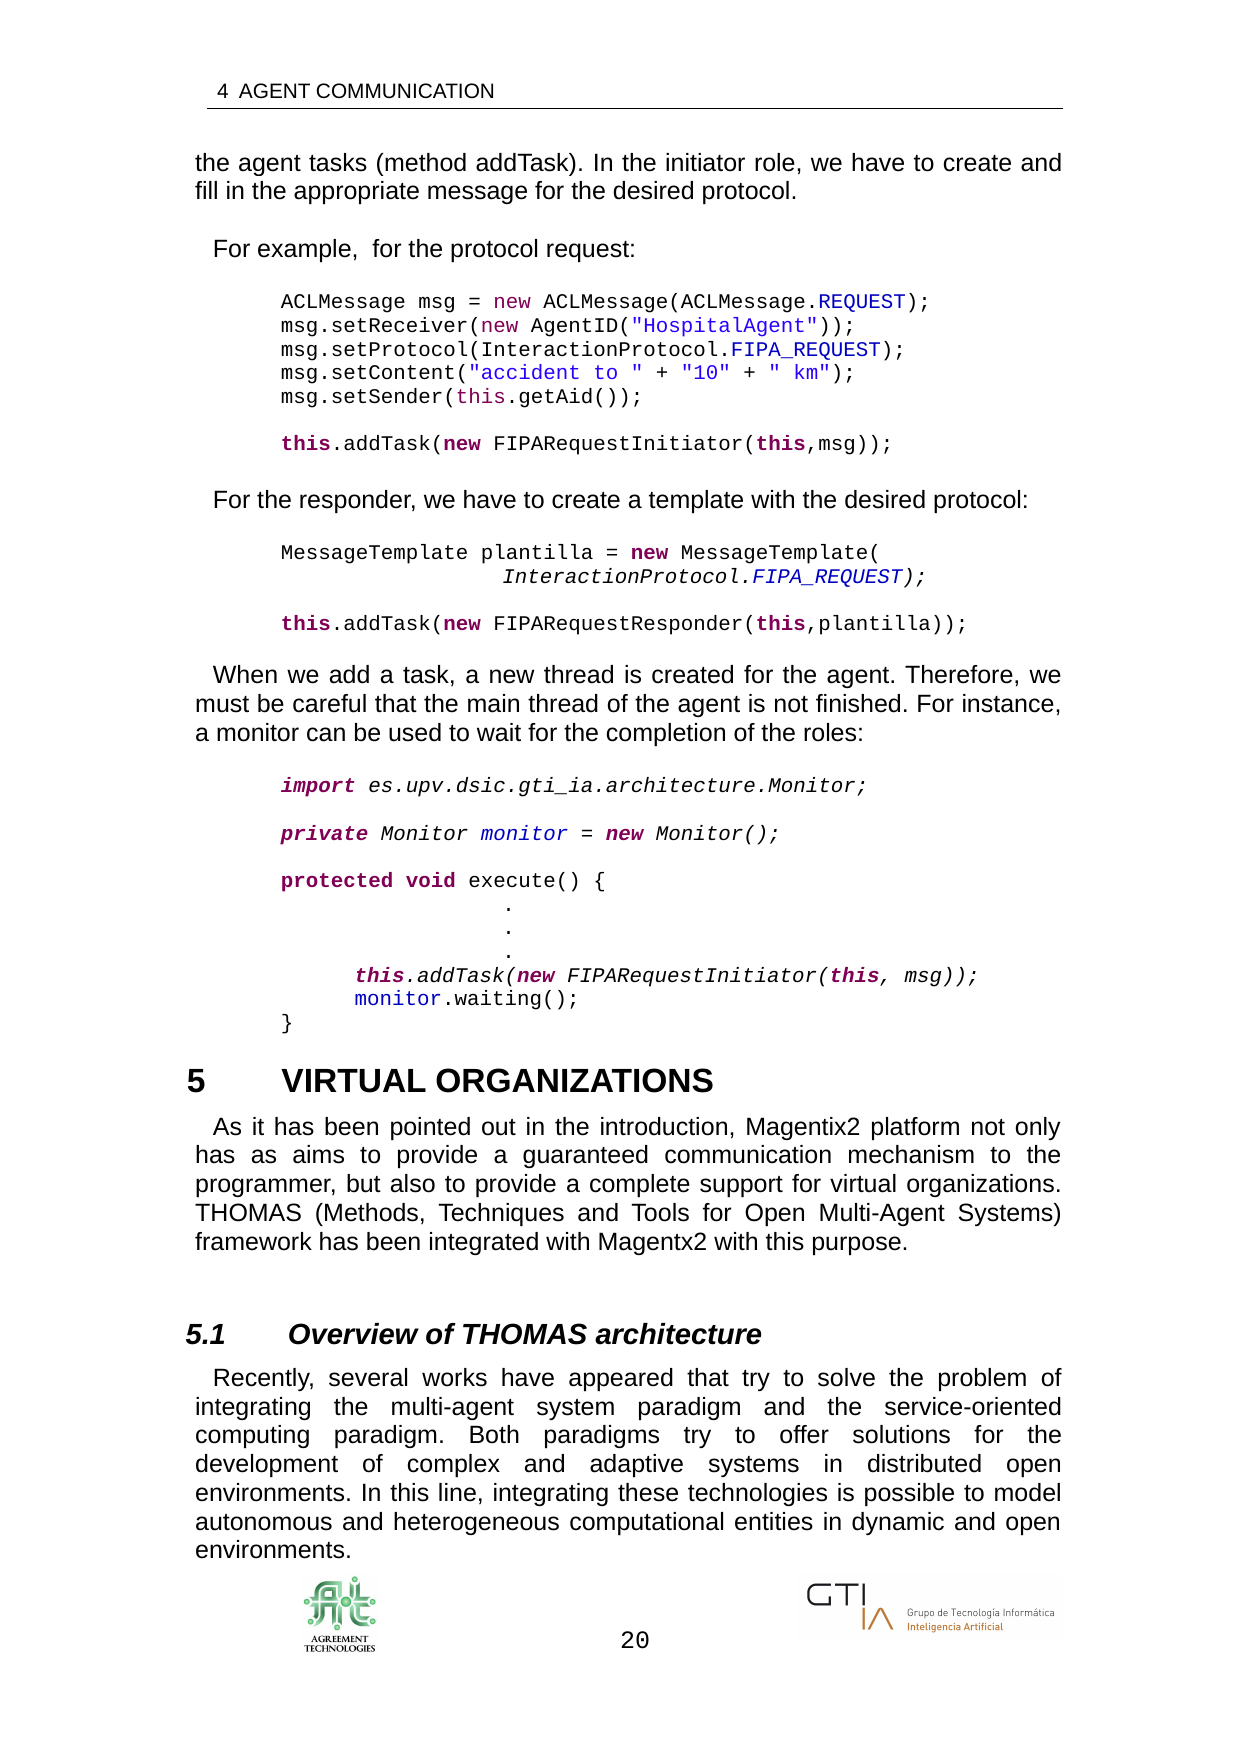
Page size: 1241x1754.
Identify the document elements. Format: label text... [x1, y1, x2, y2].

text msg.setReceiver(new AgentID("HospitalAgent")); [207, 315, 1063, 339]
text msg.setSender(this.getAid()); [207, 386, 1063, 409]
text As it has been pointed out in the introduction, Magentix2 platform not only has as aims to provide a guaranteed communication mechanism to the programmer, but also to provide a complete support for virtual organizations. THOMAS (Methods, Techniques and Tools for Open Multi-Agent Systems) framework has been integrated with Magentx2 with this purpose. [195, 1112, 1063, 1256]
text private Monitor monitor = new Monitor(); [207, 823, 1063, 846]
text MessageTemplate plantilla = new MessageTemplate( [207, 542, 1063, 566]
text protected void execute() { [207, 870, 1063, 894]
text import es.upv.dsic.gti_ia.architecture.Monitor; [207, 776, 1063, 799]
text msg.setProtocol(InteractionProtocol.FIPA_REQUEST); [207, 339, 1063, 362]
text } [207, 1012, 1063, 1036]
text . [207, 894, 1063, 917]
text . [207, 917, 1063, 941]
text this.addTask(new FIPARequestInitiator(this,msg)); [207, 433, 1063, 457]
text For the responder, we have to create a template with the desired protocol: [195, 485, 1063, 514]
text this.addTask(new FIPARequestResponder(this,plantilla)); [207, 613, 1063, 637]
picture [299, 1573, 380, 1657]
text ACLMessage msg = new ACLMessage(ACLMessage.REQUEST); [207, 291, 1063, 315]
subtitle Overview of THOMAS architecture [177, 1317, 1063, 1351]
text For example, for the protocol request: [195, 234, 1063, 263]
text monitor.waiting(); [207, 988, 1063, 1012]
text . [207, 941, 1063, 965]
text the agent tasks (method addTask). In the initiator role, we have to create and fill in the appropriate message for the desired protocol. [195, 148, 1063, 205]
text Recently, several works have appeared that try to solve the problem of integrating the multi-agent system paradigm and the service-oriented computing paradigm. Both paradigms try to offer solutions for the development of complex and adaptive systems in distributed open environments. In this line, integrating these technologies is possible to model autonomous and heterogeneous computational entities in dynamic and open environments. [195, 1363, 1063, 1564]
text When we add a task, a new thread is created for the agent. Therefore, we must be careful that the main thread of the agent is not finished. For instance, a monitor can be used to wait for the completion of the roles: [195, 661, 1063, 747]
subtitle VIRTUAL ORGANIZATIONS [177, 1061, 1063, 1099]
picture [797, 1573, 1063, 1642]
text InteractionProtocol.FIPA_REQUEST); [207, 566, 1063, 589]
text msg.setContent("accident to " + "10" + " km"); [207, 362, 1063, 386]
text this.addTask(new FIPARequestInitiator(this, msg)); [207, 965, 1063, 988]
